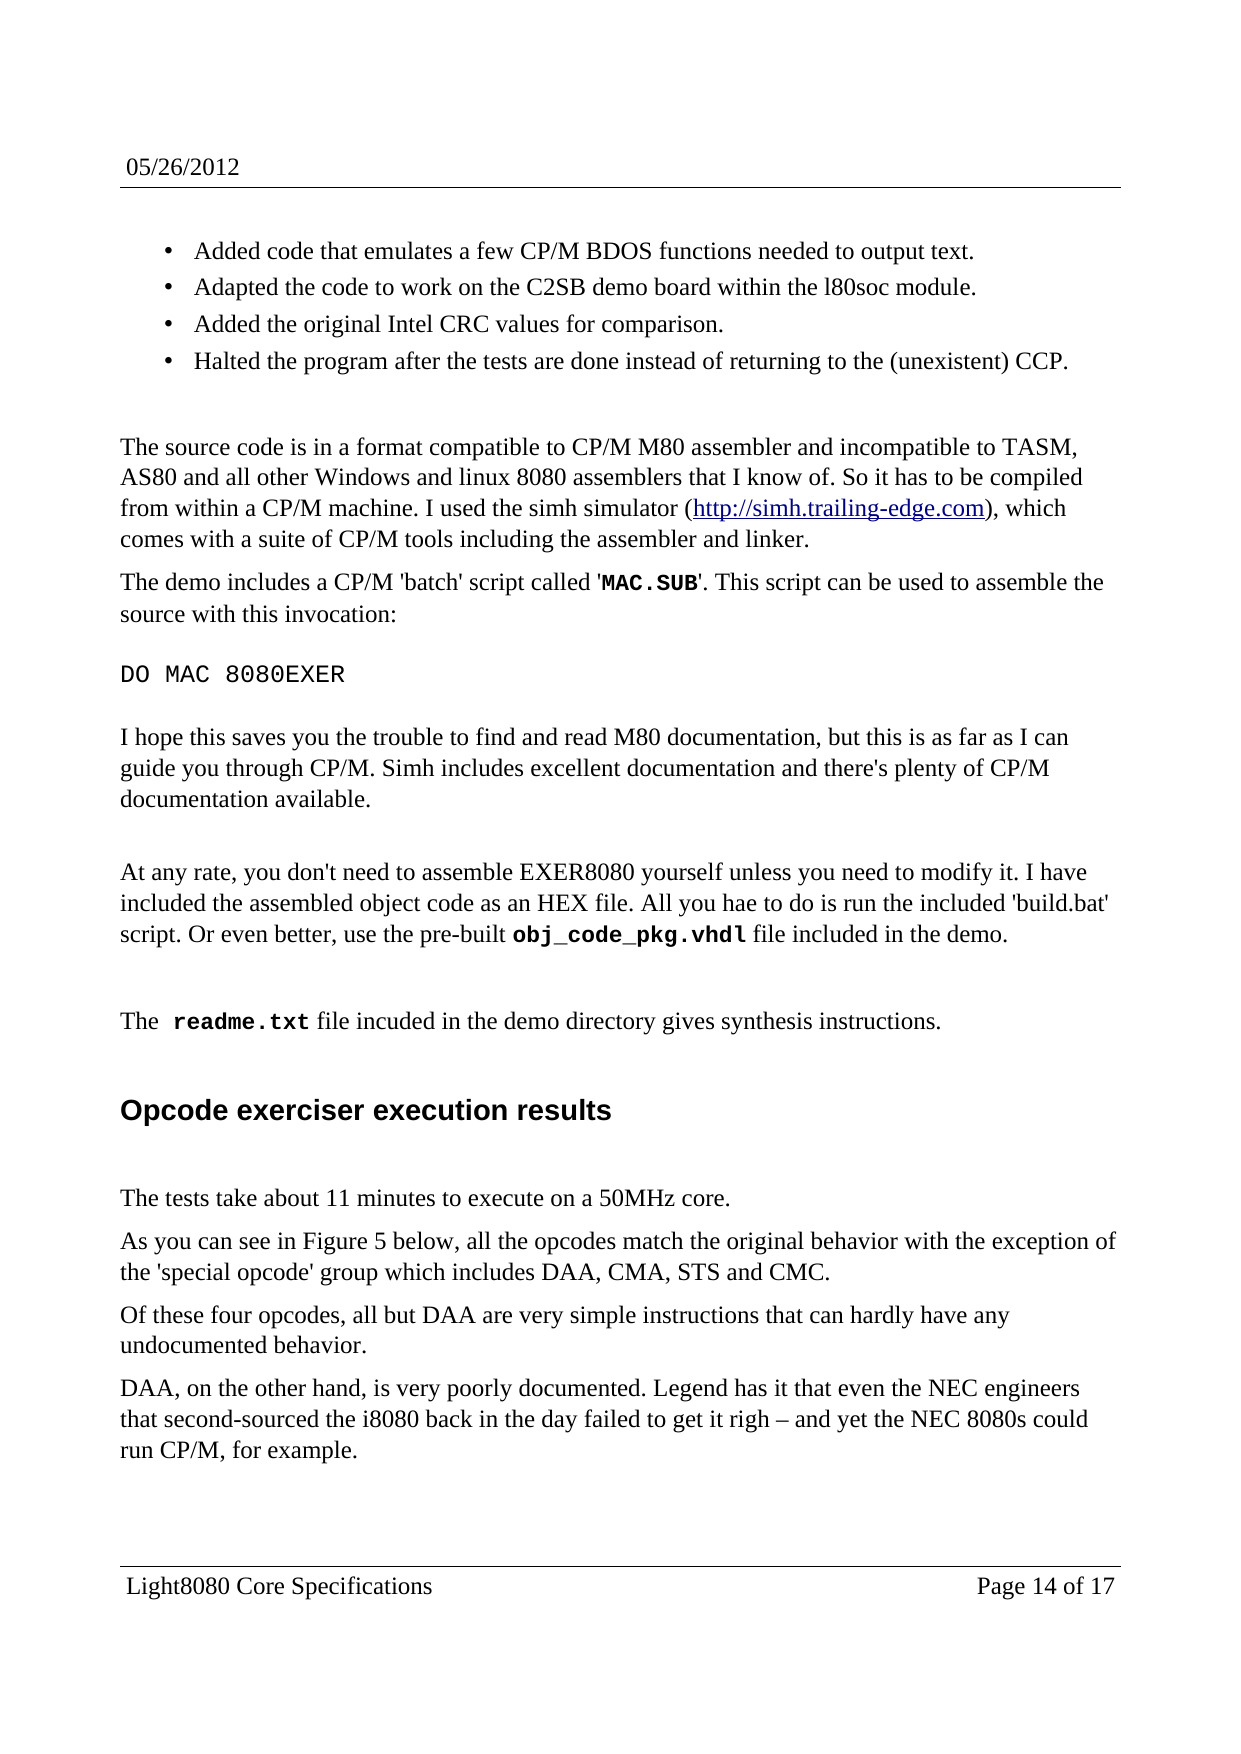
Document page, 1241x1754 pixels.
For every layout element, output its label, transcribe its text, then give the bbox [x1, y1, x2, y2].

text The readme.txt file incuded in the demo directory gives synthesis instructions. [120, 1007, 1121, 1036]
text Of these four opcodes, all but DAA are very simple instructions that can hardly have any undocumented behavior. [120, 1301, 1121, 1359]
text As you can see in Figure 5 below, all the opcodes match the original behavior with the exception of the 'special opcode' group which includes DAA, CMA, STS and CMC. [120, 1227, 1121, 1286]
list Adapted the code to work on the C2SB demo board within the l80soc module. [164, 273, 1121, 301]
text At any rate, you don't need to assemble EXER8080 yourself unless you need to modify it. I have included the assembled object code as an HEX file. All you hae to do is run the included 'build.bat' script. Or even better, use the pre-built obj_code_pkg.vhdl file included in the demo. [120, 858, 1121, 949]
text The demo includes a CP/M 'batch' script called 'MAC.SUB'. This script can be used to assemble the source with this invocation: DO MAC 8080EXER I hope this saves you the trouble to find and read M80 documentation, but this is as far as I can guide you through CP/M. Simh includes excellent documentation and there's plenty of CP/M documentation available. [120, 568, 1121, 843]
list Added the original Intel CRC values for comparison. [164, 310, 1121, 338]
list Added code that emulates a few CP/M BDOS functions needed to output text. [164, 237, 1121, 264]
list Halted the program after the tests are done instead of returning to the (unexistent) CCP. [164, 347, 1121, 375]
text The tests take about 11 minutes to execute on a 50MHz core. [120, 1184, 1121, 1212]
subtitle Opcode exerciser execution results [120, 1094, 1121, 1127]
text The source code is in a format compatible to CP/M M80 assembler and incompatible to TASM, AS80 and all other Windows and linux 8080 assemblers that I know of. So it has to be compiled from within a CP/M machine. I used the simh simulator (http://simh.trailing-edge.com), which comes with a suite of CP/M tools including the assembler and linker. [120, 433, 1121, 553]
text DAA, on the other hand, is very poorly documented. Legend has it that even the NEC engineers that second-sourced the i8080 back in the day failed to get it righ – and yet the NEC 8080s could run CP/M, for example. [120, 1374, 1121, 1464]
